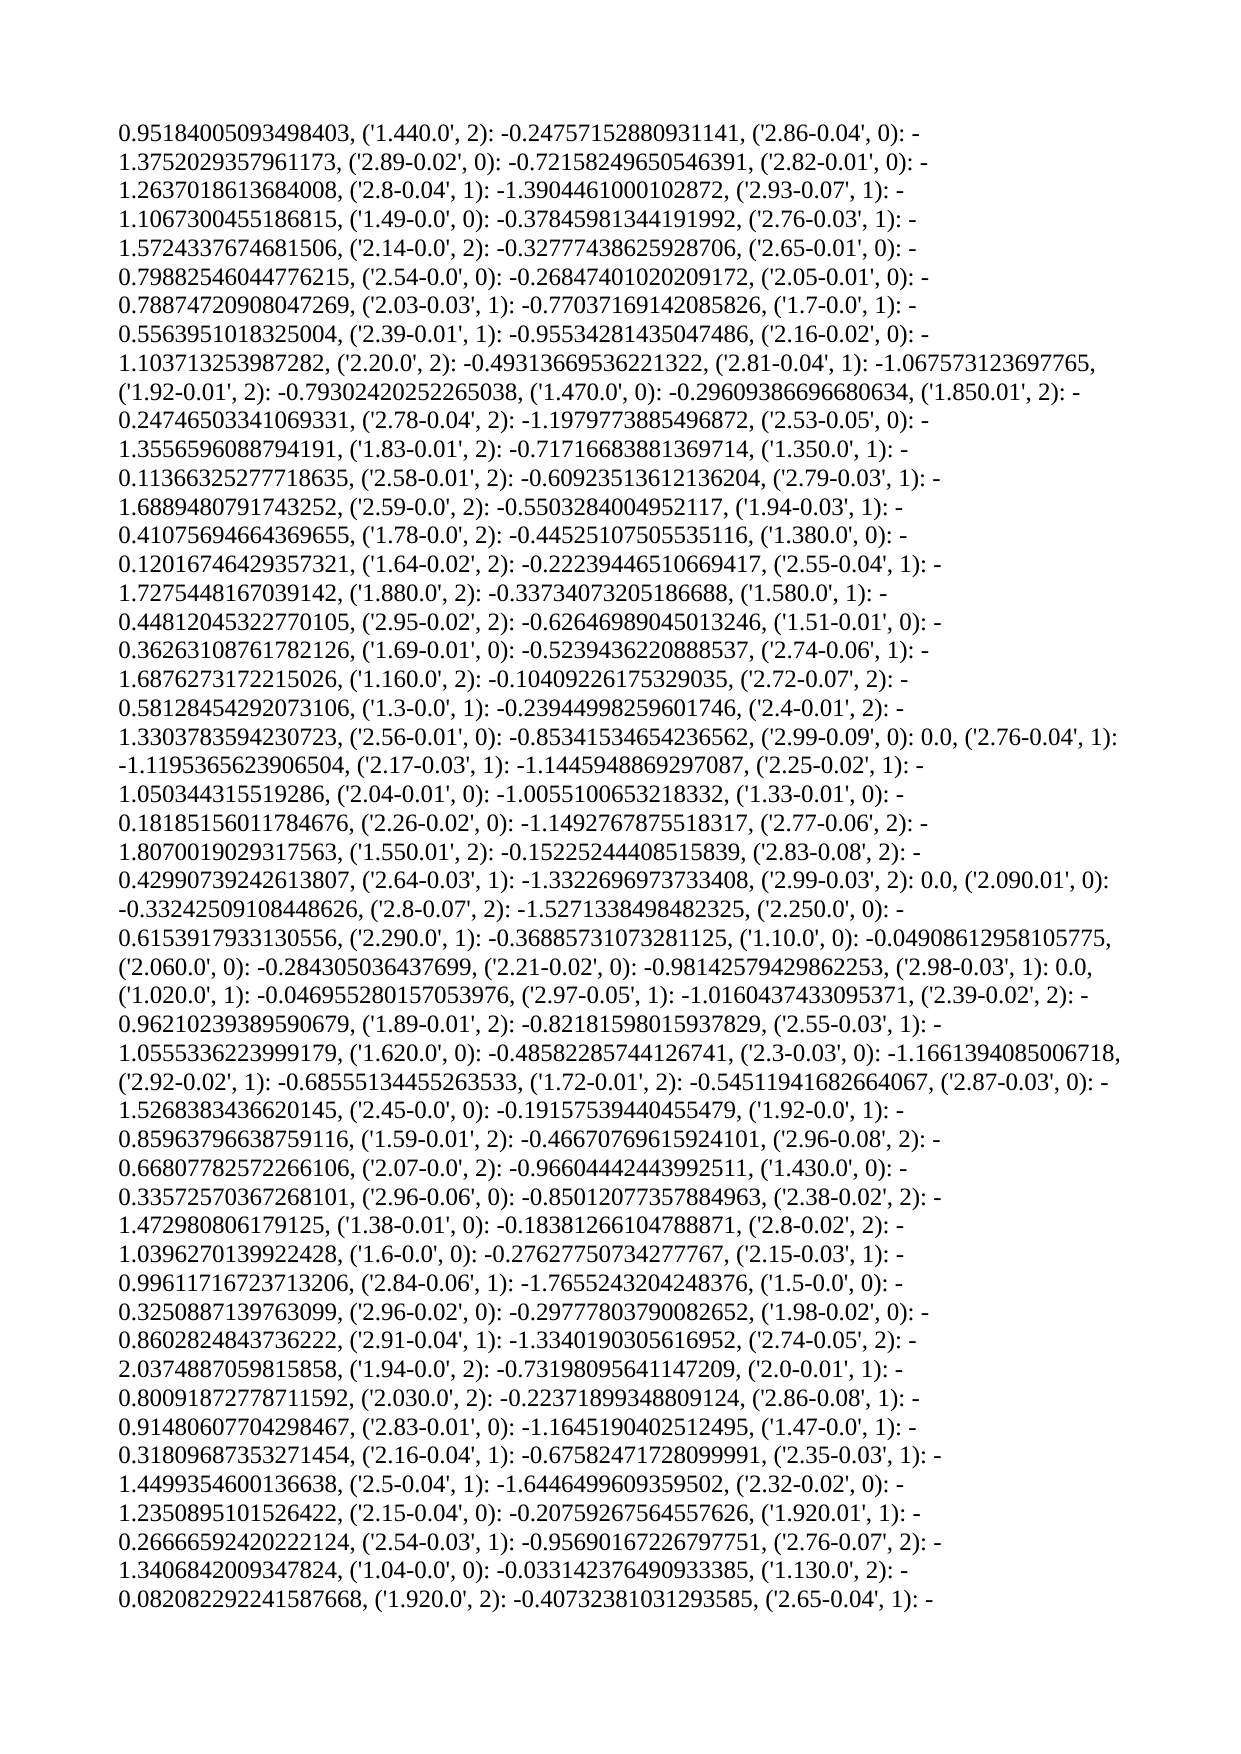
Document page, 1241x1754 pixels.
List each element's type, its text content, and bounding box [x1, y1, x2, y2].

text -0.95184005093498403, ('1.440.0', 2): -0.24757152880931141, ('2.86-0.04', 0): -1.3752029357961173, ('2.89-0.02', 0): -0.72158249650546391, ('2.82-0.01', 0): -1.2637018613684008, ('2.8-0.04', 1): -1.3904461000102872, ('2.93-0.07', 1): -1.1067300455186815, ('1.49-0.0', 0): -0.37845981344191992, ('2.76-0.03', 1): -1.5724337674681506, ('2.14-0.0', 2): -0.32777438625928706, ('2.65-0.01', 0): -0.79882546044776215, ('2.54-0.0', 0): -0.26847401020209172, ('2.05-0.01', 0): -0.78874720908047269, ('2.03-0.03', 1): -0.77037169142085826, ('1.7-0.0', 1): -0.5563951018325004, ('2.39-0.01', 1): -0.95534281435047486, ('2.16-0.02', 0): -1.103713253987282, ('2.20.0', 2): -0.49313669536221322, ('2.81-0.04', 1): -1.067573123697765, ('1.92-0.01', 2): -0.79302420252265038, ('1.470.0', 0): -0.29609386696680634, ('1.850.01', 2): -0.24746503341069331, ('2.78-0.04', 2): -1.1979773885496872, ('2.53-0.05', 0): -1.3556596088794191, ('1.83-0.01', 2): -0.71716683881369714, ('1.350.0', 1): -0.11366325277718635, ('2.58-0.01', 2): -0.60923513612136204, ('2.79-0.03', 1): -1.6889480791743252, ('2.59-0.0', 2): -0.5503284004952117, ('1.94-0.03', 1): -0.41075694664369655, ('1.78-0.0', 2): -0.44525107505535116, ('1.380.0', 0): -0.12016746429357321, ('1.64-0.02', 2): -0.22239446510669417, ('2.55-0.04', 1): -1.7275448167039142, ('1.880.0', 2): -0.33734073205186688, ('1.580.0', 1): -0.44812045322770105, ('2.95-0.02', 2): -0.62646989045013246, ('1.51-0.01', 0): -0.36263108761782126, ('1.69-0.01', 0): -0.5239436220888537, ('2.74-0.06', 1): -1.6876273172215026, ('1.160.0', 2): -0.10409226175329035, ('2.72-0.07', 2): -0.58128454292073106, ('1.3-0.0', 1): -0.23944998259601746, ('2.4-0.01', 2): -1.3303783594230723, ('2.56-0.01', 0): -0.85341534654236562, ('2.99-0.09', 0): 0.0, ('2.76-0.04', 1): -1.1195365623906504, ('2.17-0.03', 1): -1.1445948869297087, ('2.25-0.02', 1): -1.050344315519286, ('2.04-0.01', 0): -1.0055100653218332, ('1.33-0.01', 0): -0.18185156011784676, ('2.26-0.02', 0): -1.1492767875518317, ('2.77-0.06', 2): -1.8070019029317563, ('1.550.01', 2): -0.15225244408515839, ('2.83-0.08', 2): -0.42990739242613807, ('2.64-0.03', 1): -1.3322696973733408, ('2.99-0.03', 2): 0.0, ('2.090.01', 0): -0.33242509108448626, ('2.8-0.07', 2): -1.5271338498482325, ('2.250.0', 0): -0.6153917933130556, ('2.290.0', 1): -0.36885731073281125, ('1.10.0', 0): -0.04908612958105775, ('2.060.0', 0): -0.284305036437699, ('2.21-0.02', 0): -0.98142579429862253, ('2.98-0.03', 1): 0.0, ('1.020.0', 1): -0.046955280157053976, ('2.97-0.05', 1): -1.0160437433095371, ('2.39-0.02', 2): -0.96210239389590679, ('1.89-0.01', 2): -0.82181598015937829, ('2.55-0.03', 1): -1.0555336223999179, ('1.620.0', 0): -0.48582285744126741, ('2.3-0.03', 0): -1.1661394085006718, ('2.92-0.02', 1): -0.68555134455263533, ('1.72-0.01', 2): -0.54511941682664067, ('2.87-0.03', 0): -1.5268383436620145, ('2.45-0.0', 0): -0.19157539440455479, ('1.92-0.0', 1): -0.85963796638759116, ('1.59-0.01', 2): -0.46670769615924101, ('2.96-0.08', 2): -0.66807782572266106, ('2.07-0.0', 2): -0.96604442443992511, ('1.430.0', 0): -0.33572570367268101, ('2.96-0.06', 0): -0.85012077357884963, ('2.38-0.02', 2): -1.472980806179125, ('1.38-0.01', 0): -0.18381266104788871, ('2.8-0.02', 2): -1.0396270139922428, ('1.6-0.0', 0): -0.27627750734277767, ('2.15-0.03', 1): -0.99611716723713206, ('2.84-0.06', 1): -1.7655243204248376, ('1.5-0.0', 0): -0.3250887139763099, ('2.96-0.02', 0): -0.29777803790082652, ('1.98-0.02', 0): -0.8602824843736222, ('2.91-0.04', 1): -1.3340190305616952, ('2.74-0.05', 2): -2.0374887059815858, ('1.94-0.0', 2): -0.73198095641147209, ('2.0-0.01', 1): -0.80091872778711592, ('2.030.0', 2): -0.22371899348809124, ('2.86-0.08', 1): -0.91480607704298467, ('2.83-0.01', 0): -1.1645190402512495, ('1.47-0.0', 1): -0.31809687353271454, ('2.16-0.04', 1): -0.67582471728099991, ('2.35-0.03', 1): -1.4499354600136638, ('2.5-0.04', 1): -1.6446499609359502, ('2.32-0.02', 0): -1.2350895101526422, ('2.15-0.04', 0): -0.20759267564557626, ('1.920.01', 1): -0.26666592420222124, ('2.54-0.03', 1): -0.95690167226797751, ('2.76-0.07', 2): -1.3406842009347824, ('1.04-0.0', 0): -0.033142376490933385, ('1.130.0', 2): -0.082082292241587668, ('1.920.0', 2): -0.40732381031293585, ('2.65-0.04', 1): [118, 118, 1122, 1613]
